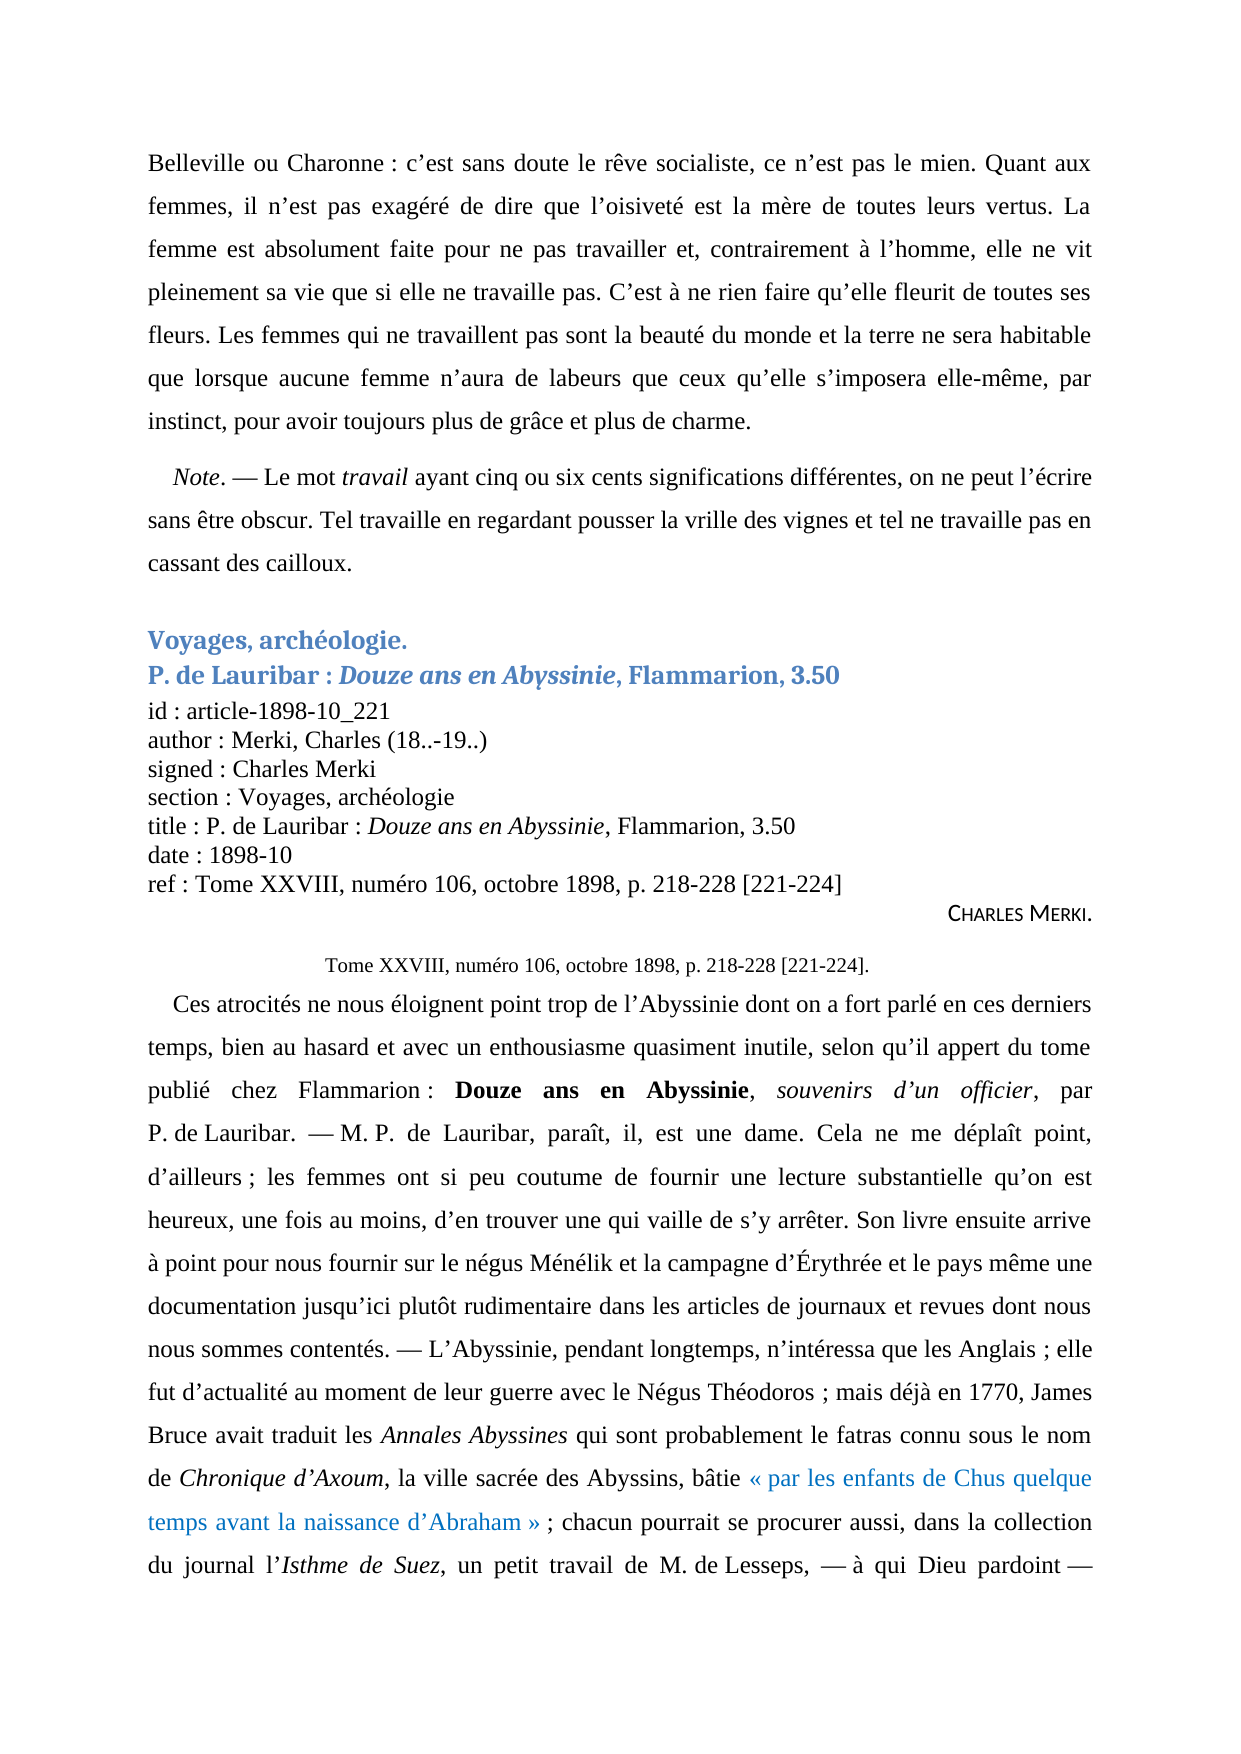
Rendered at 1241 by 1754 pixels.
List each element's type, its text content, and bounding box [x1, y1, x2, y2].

text Charles Merki. [148, 897, 1093, 928]
text section : Voyages, archéologie [148, 782, 1093, 811]
text Belleville ou Charonne : c’est sans doute le rêve socialiste, ce n’est pas le mien. Quant aux femmes, il n’est pas exagéré de dire que l’oisiveté est la mère de toutes leurs vertus. La femme est absolument faite pour ne pas travailler et, contrairement à l’homme, elle ne vit pleinement sa vie que si elle ne travaille pas. C’est à ne rien faire qu’elle fleurit de toutes ses fleurs. Les femmes qui ne travaillent pas sont la beauté du monde et la terre ne sera habitable que lorsque aucune femme n’aura de labeurs que ceux qu’elle s’imposera elle-même, par instinct, pour avoir toujours plus de grâce et plus de charme. [148, 148, 1093, 435]
text ref : Tome XXVIII, numéro 106, octobre 1898, p. 218-228 [221-224] [148, 869, 1093, 897]
text signed : Charles Merki [148, 754, 1093, 782]
text author : Merki, Charles (18..-19..) [148, 725, 1093, 754]
text Ces atrocités ne nous éloignent point trop de l’Abyssinie dont on a fort parlé en ces derniers temps, bien au hasard et avec un enthousiasme quasiment inutile, selon qu’il appert du tome publié chez Flammarion : Douze ans en Abyssinie, souvenirs d’un officier, par P. de Lauribar. — M. P. de Lauribar, paraît, il, est une dame. Cela ne me déplaît point, d’ailleurs ; les femmes ont si peu coutume de fournir une lecture substantielle qu’on est heureux, une fois au moins, d’en trouver une qui vaille de s’y arrêter. Son livre ensuite arrive à point pour nous fournir sur le négus Ménélik et la campagne d’Érythrée et le pays même une documentation jusqu’ici plutôt rudimentaire dans les articles de journaux et revues dont nous nous sommes contentés. — L’Abyssinie, pendant longtemps, n’intéressa que les Anglais ; elle fut d’actualité au moment de leur guerre avec le Négus Théodoros ; mais déjà en 1770, James Bruce avait traduit les Annales Abyssines qui sont probablement le fatras connu sous le nom de Chronique d’Axoum, la ville sacrée des Abyssins, bâtie « par les enfants de Chus quelque temps avant la naissance d’Abraham » ; chacun pourrait se procurer aussi, dans la collection du journal l’Isthme de Suez, un petit travail de M. de Lesseps, — à qui Dieu pardoint — [148, 989, 1093, 1578]
text title : P. de Lauribar : Douze ans en Abyssinie, Flammarion, 3.50 [148, 811, 1093, 840]
text Note. — Le mot travail ayant cinq ou six cents significations différentes, on ne peut l’écrire sans être obscur. Tel travaille en regardant pousser la vrille des vignes et tel ne travaille pas en cassant des cailloux. [148, 462, 1093, 577]
subtitle Voyages, archéologie. P. de Lauribar : Douze ans en Abyssinie, Flammarion, 3.50 [148, 625, 1093, 692]
text id : article-1898-10_221 [148, 696, 1093, 725]
text date : 1898-10 [148, 840, 1093, 869]
text Tome XXVIII, numéro 106, octobre 1898, p. 218-228 [221-224]. [325, 953, 1093, 977]
